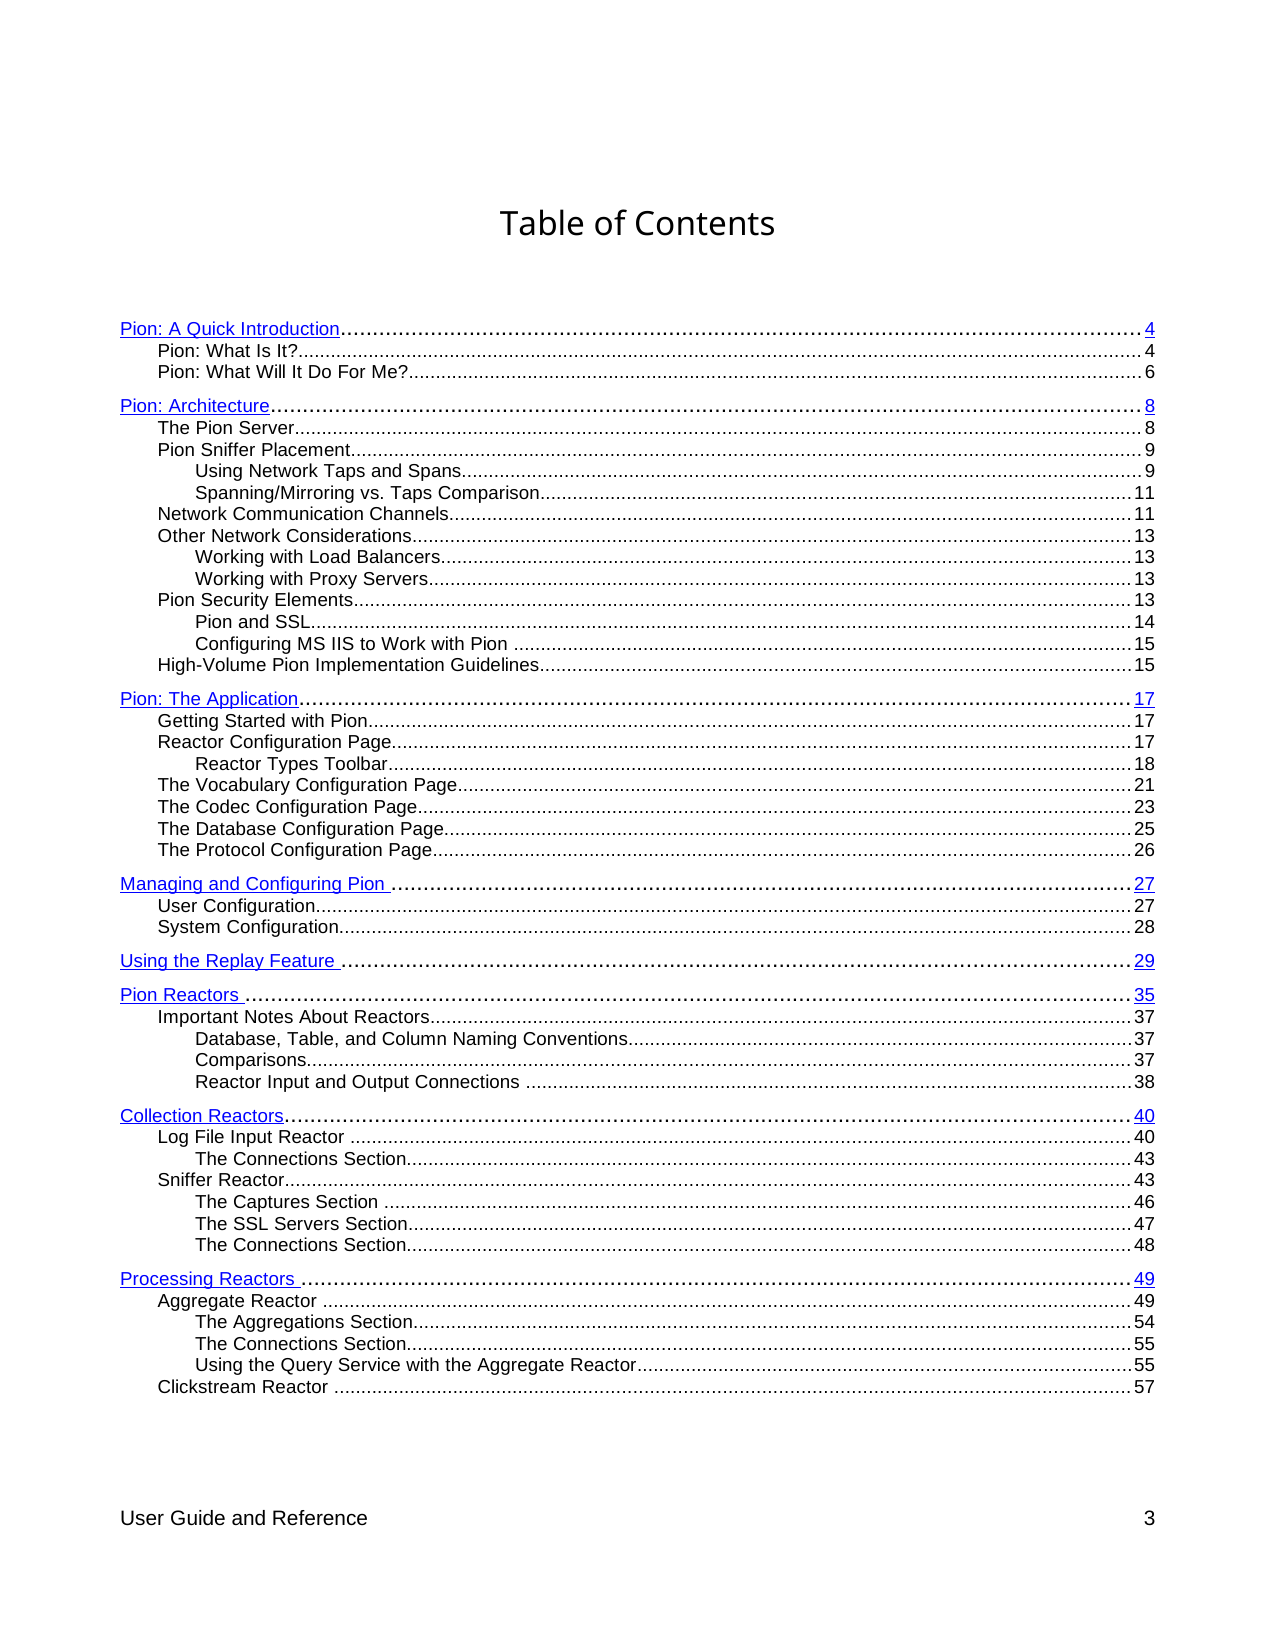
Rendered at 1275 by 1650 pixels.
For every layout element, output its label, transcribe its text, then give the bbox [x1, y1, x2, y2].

text Comparisons 37 [195, 1049, 1155, 1071]
text Collection Reactors 40 [120, 1105, 1155, 1126]
text The Connections Section 43 [195, 1148, 1155, 1169]
text Reactor Configuration Page 17 [157, 731, 1155, 753]
text Using the Replay Feature 29 [120, 950, 1155, 972]
subtitle Table of Contents [120, 199, 1155, 246]
text Spanning/Mirroring vs. Taps Comparison 11 [195, 482, 1155, 503]
text The Codec Configuration Page 23 [157, 796, 1155, 817]
text Pion Security Elements 13 [157, 589, 1155, 611]
text Log File Input Reactor 40 [157, 1126, 1155, 1148]
text The Vocabulary Configuration Page 21 [157, 774, 1155, 796]
text Managing and Configuring Pion 27 [120, 873, 1155, 895]
text Other Network Considerations 13 [157, 525, 1155, 546]
text Pion Reactors 35 [120, 984, 1155, 1006]
text Reactor Types Toolbar 18 [195, 753, 1155, 774]
text The Connections Section 48 [195, 1234, 1155, 1256]
text Reactor Input and Output Connections 38 [195, 1071, 1155, 1092]
text Pion Sniffer Placement 9 [157, 438, 1155, 460]
text The Pion Server 8 [157, 417, 1155, 438]
text User Configuration 27 [157, 895, 1155, 916]
text Pion: Architecture 8 [120, 395, 1155, 417]
text Pion: A Quick Introduction 4 [120, 318, 1155, 340]
text The SSL Servers Section 47 [195, 1212, 1155, 1234]
text Pion: What Will It Do For Me? 6 [157, 361, 1155, 383]
text Using the Query Service with the Aggregate Reactor 55 [195, 1354, 1155, 1376]
text Network Communication Channels 11 [157, 503, 1155, 525]
text The Captures Section 46 [195, 1191, 1155, 1212]
text Clickstream Reactor 57 [157, 1376, 1155, 1397]
text Configuring MS IIS to Work with Pion 15 [195, 632, 1155, 654]
text Database, Table, and Column Naming Conventions 37 [195, 1027, 1155, 1049]
text Pion: The Application 17 [120, 688, 1155, 710]
text The Aggregations Section 54 [195, 1311, 1155, 1333]
text Processing Reactors 49 [120, 1268, 1155, 1290]
text Pion: What Is It? 4 [157, 340, 1155, 361]
text Important Notes About Reactors 37 [157, 1006, 1155, 1027]
text Pion and SSL 14 [195, 611, 1155, 632]
text High-Volume Pion Implementation Guidelines 15 [157, 654, 1155, 676]
text System Configuration 28 [157, 916, 1155, 938]
text Sniffer Reactor 43 [157, 1169, 1155, 1191]
text Getting Started with Pion 17 [157, 710, 1155, 731]
text Working with Load Balancers 13 [195, 546, 1155, 568]
text The Database Configuration Page 25 [157, 817, 1155, 839]
text Working with Proxy Servers 13 [195, 568, 1155, 589]
text Aggregate Reactor 49 [157, 1290, 1155, 1311]
text The Protocol Configuration Page 26 [157, 839, 1155, 861]
text The Connections Section 55 [195, 1333, 1155, 1354]
text Using Network Taps and Spans 9 [195, 460, 1155, 482]
